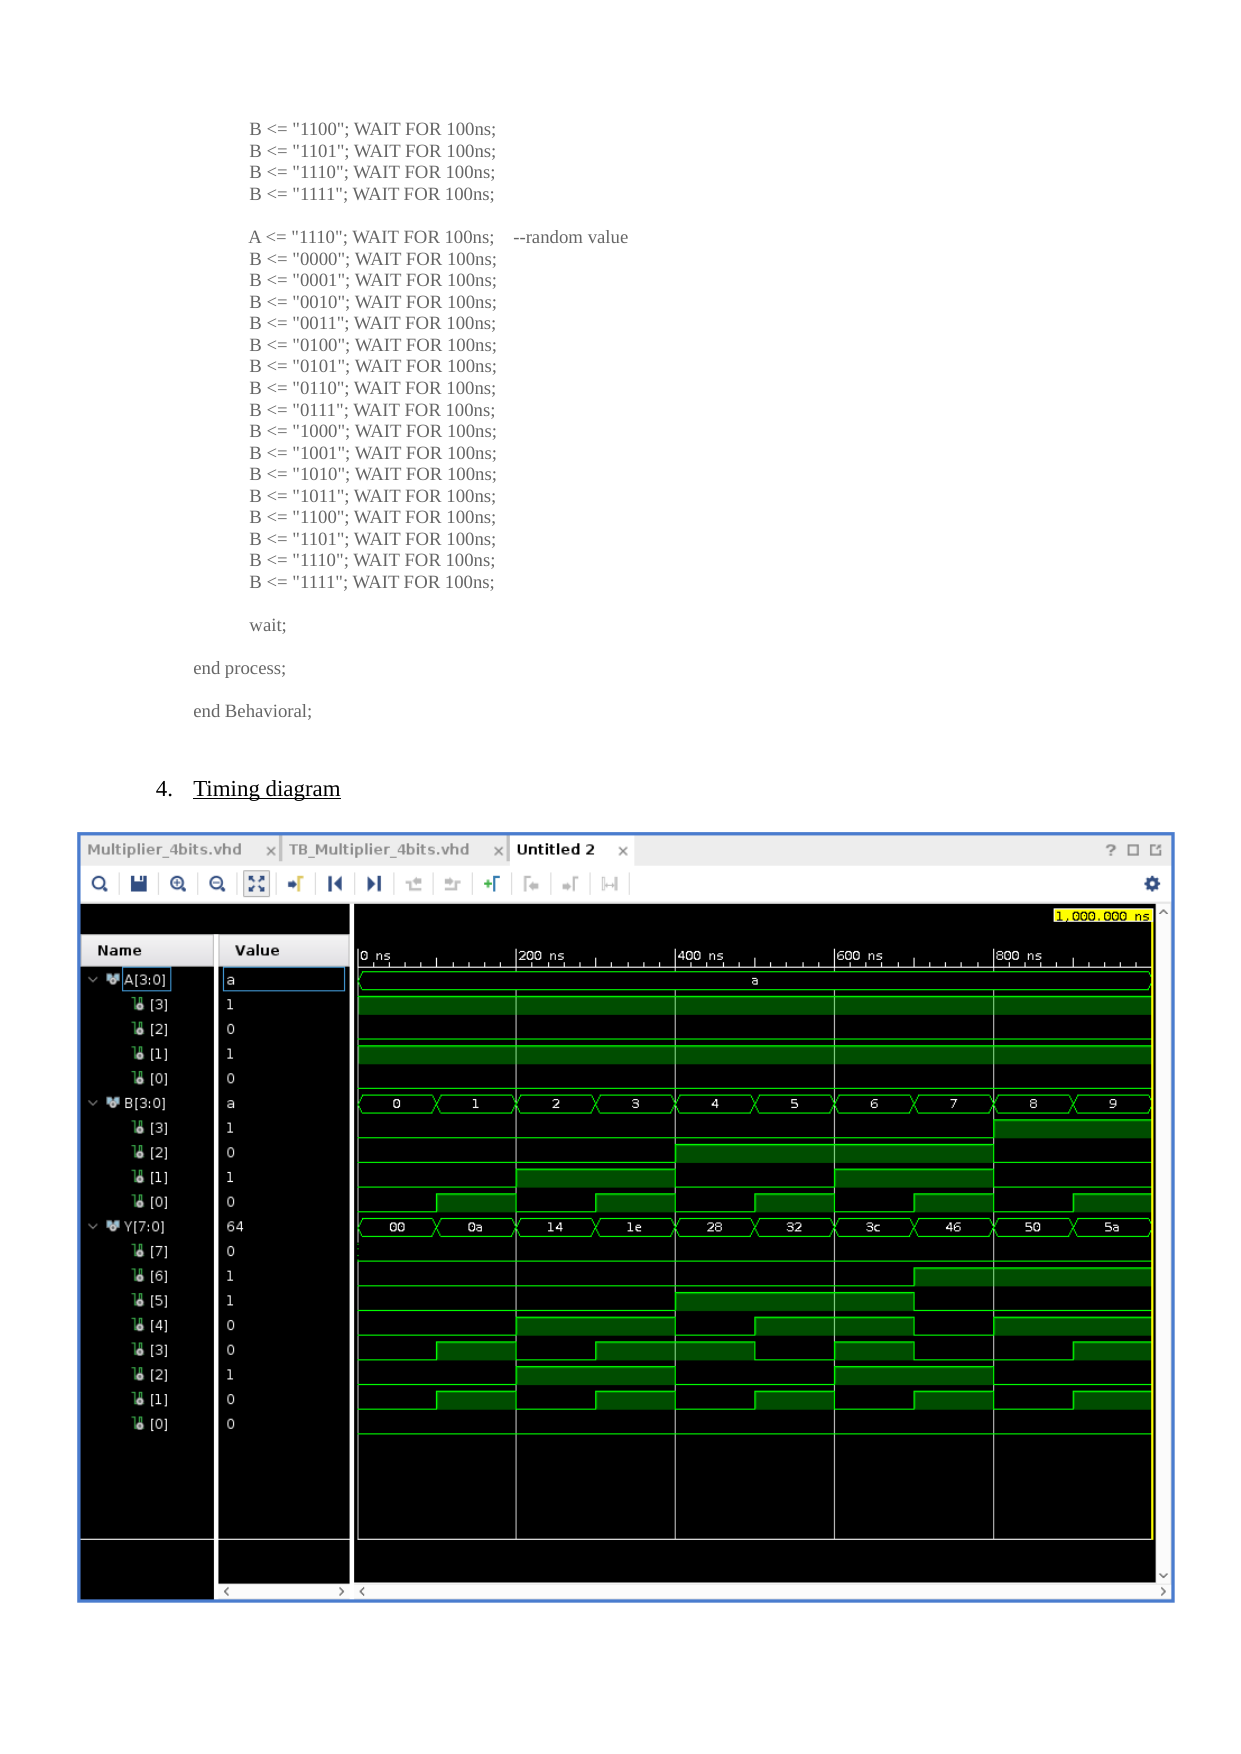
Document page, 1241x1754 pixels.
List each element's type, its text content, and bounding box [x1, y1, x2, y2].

text B <= "1111"; WAIT FOR 100ns; [193, 183, 1122, 204]
text B <= "1011"; WAIT FOR 100ns; [193, 485, 1122, 506]
text B <= "1001"; WAIT FOR 100ns; [193, 442, 1122, 463]
text B <= "1100"; WAIT FOR 100ns; [193, 506, 1122, 528]
list Timing diagram [156, 774, 1122, 801]
text B <= "0000"; WAIT FOR 100ns; [193, 247, 1122, 269]
text B <= "0001"; WAIT FOR 100ns; [193, 269, 1122, 291]
text B <= "1110"; WAIT FOR 100ns; [193, 549, 1122, 571]
text B <= "1010"; WAIT FOR 100ns; [193, 463, 1122, 485]
text B <= "1100"; WAIT FOR 100ns; [193, 118, 1122, 140]
text end process; [193, 657, 1122, 679]
text B <= "0110"; WAIT FOR 100ns; [193, 377, 1122, 398]
text B <= "0101"; WAIT FOR 100ns; [193, 355, 1122, 377]
text B <= "0011"; WAIT FOR 100ns; [193, 312, 1122, 334]
picture [75, 831, 1177, 1605]
text B <= "0010"; WAIT FOR 100ns; [193, 291, 1122, 312]
text B <= "1111"; WAIT FOR 100ns; [193, 571, 1122, 592]
text B <= "1000"; WAIT FOR 100ns; [193, 420, 1122, 442]
text B <= "0111"; WAIT FOR 100ns; [193, 398, 1122, 420]
text B <= "1101"; WAIT FOR 100ns; [193, 528, 1122, 549]
text wait; [193, 614, 1122, 636]
text A <= "1110"; WAIT FOR 100ns; --random value [193, 226, 1122, 247]
text B <= "1101"; WAIT FOR 100ns; [193, 140, 1122, 161]
text end Behavioral; [193, 700, 1122, 722]
text B <= "0100"; WAIT FOR 100ns; [193, 334, 1122, 355]
text B <= "1110"; WAIT FOR 100ns; [193, 161, 1122, 183]
